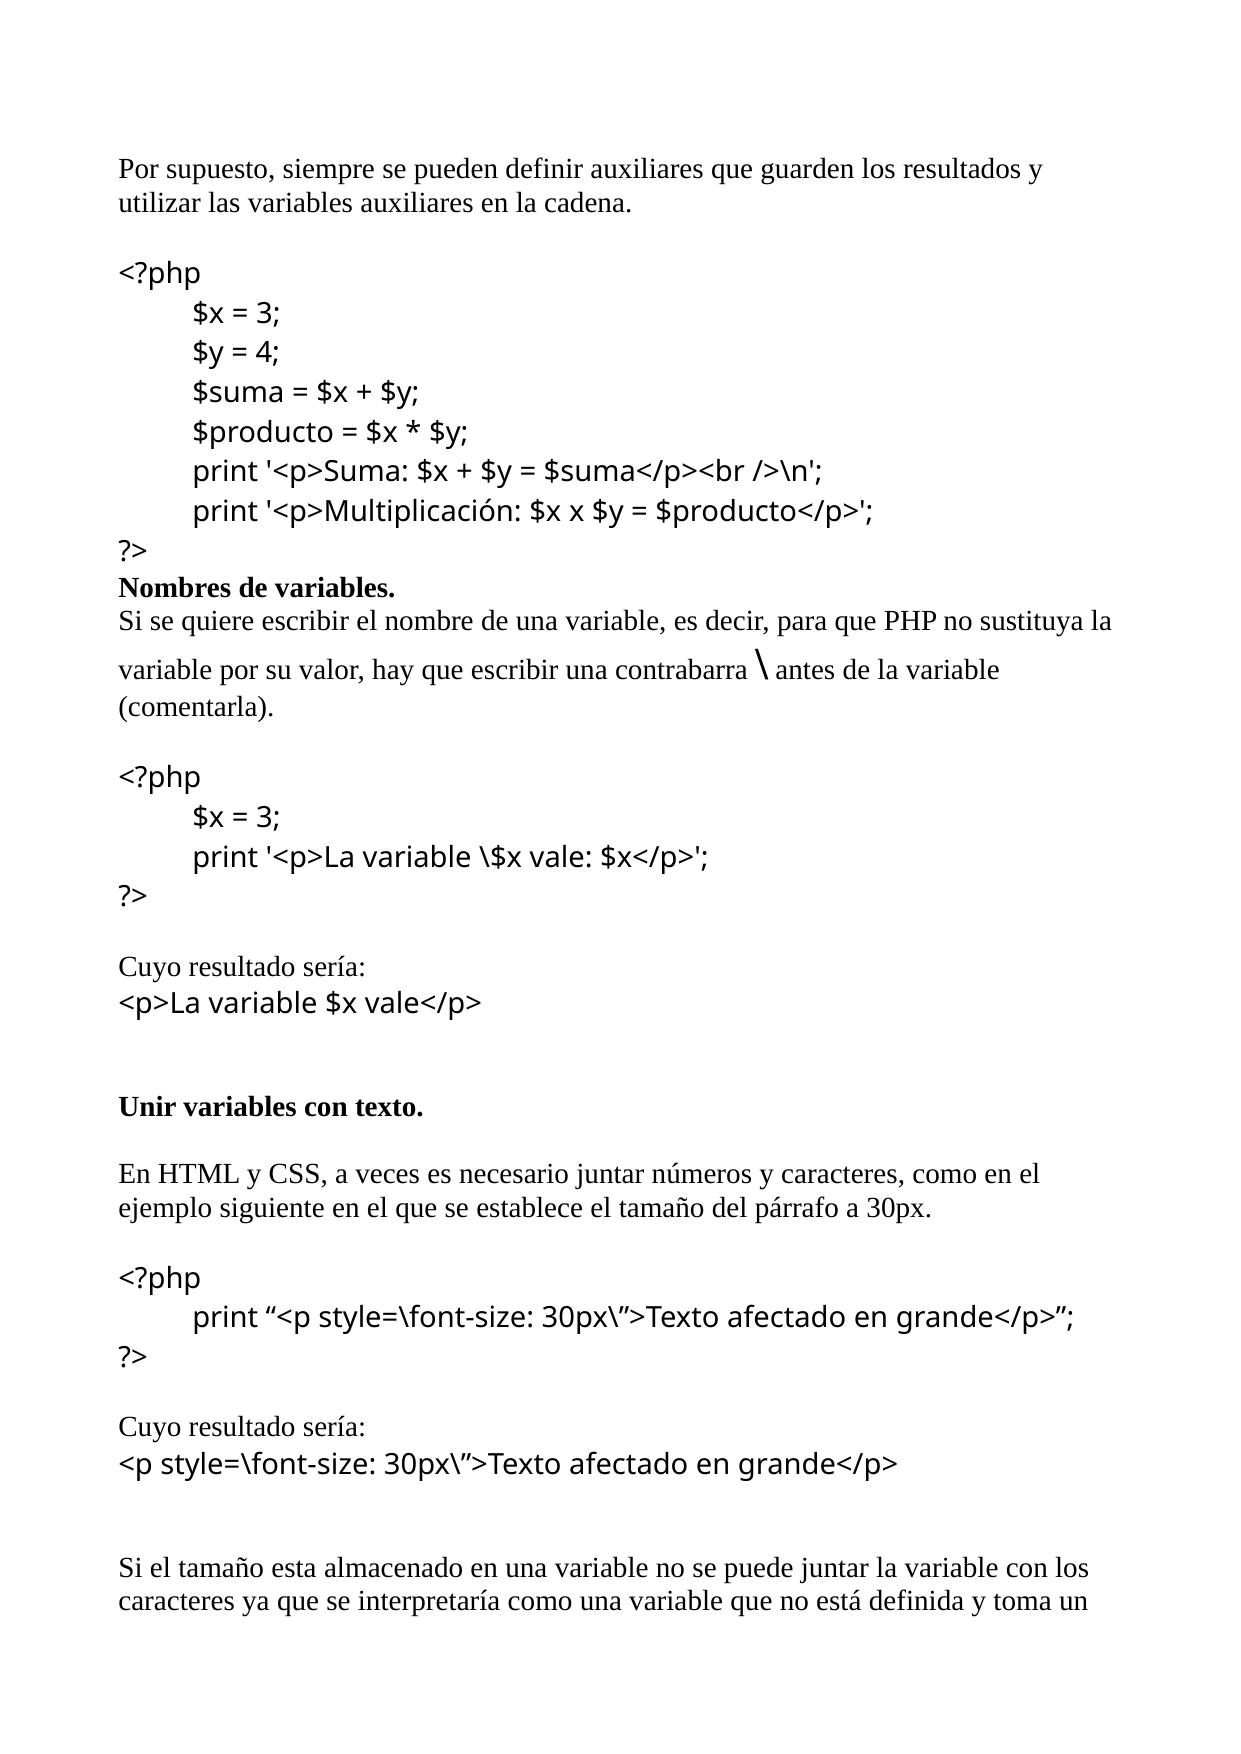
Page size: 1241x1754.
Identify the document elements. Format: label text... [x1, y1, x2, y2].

text $y = 4; [118, 332, 1122, 371]
text Si se quiere escribir el nombre de una variable, es decir, para que PHP no sustituya la variable por su valor, hay que escribir una contrabarra \ antes de la variable (comentarla). [118, 603, 1122, 723]
text <?php [118, 252, 1122, 292]
text $x = 3; [118, 292, 1122, 332]
text Por supuesto, siempre se pueden definir auxiliares que guarden los resultados y utilizar las variables auxiliares en la cadena. [118, 152, 1122, 219]
text $x = 3; [118, 796, 1122, 836]
text ?> [118, 1336, 1122, 1376]
text En HTML y CSS, a veces es necesario juntar números y caracteres, como en el ejemplo siguiente en el que se establece el tamaño del párrafo a 30px. [118, 1156, 1122, 1223]
text Nombres de variables. [118, 570, 1122, 603]
text $producto = $x * $y; [118, 411, 1122, 451]
text Unir variables con texto. [118, 1089, 1122, 1123]
text ?> [118, 876, 1122, 915]
text print '<p>Multiplicación: $x x $y = $producto</p>'; [118, 490, 1122, 530]
text print “<p style=\font-size: 30px\”>Texto afectado en grande</p>”; [118, 1297, 1122, 1336]
text <p style=\font-size: 30px\”>Texto afectado en grande</p> [118, 1443, 1122, 1483]
text Cuyo resultado sería: [118, 949, 1122, 982]
text Si el tamaño esta almacenado en una variable no se puede juntar la variable con los caracteres ya que se interpretaría como una variable que no está definida y toma un [118, 1550, 1122, 1617]
text $suma = $x + $y; [118, 371, 1122, 411]
text print '<p>Suma: $x + $y = $suma</p><br />\n'; [118, 451, 1122, 490]
text print '<p>La variable \$x vale: $x</p>'; [118, 836, 1122, 876]
text <?php [118, 1257, 1122, 1297]
text Cuyo resultado sería: [118, 1409, 1122, 1443]
text <?php [118, 757, 1122, 796]
text <p>La variable $x vale</p> [118, 982, 1122, 1022]
text ?> [118, 530, 1122, 570]
